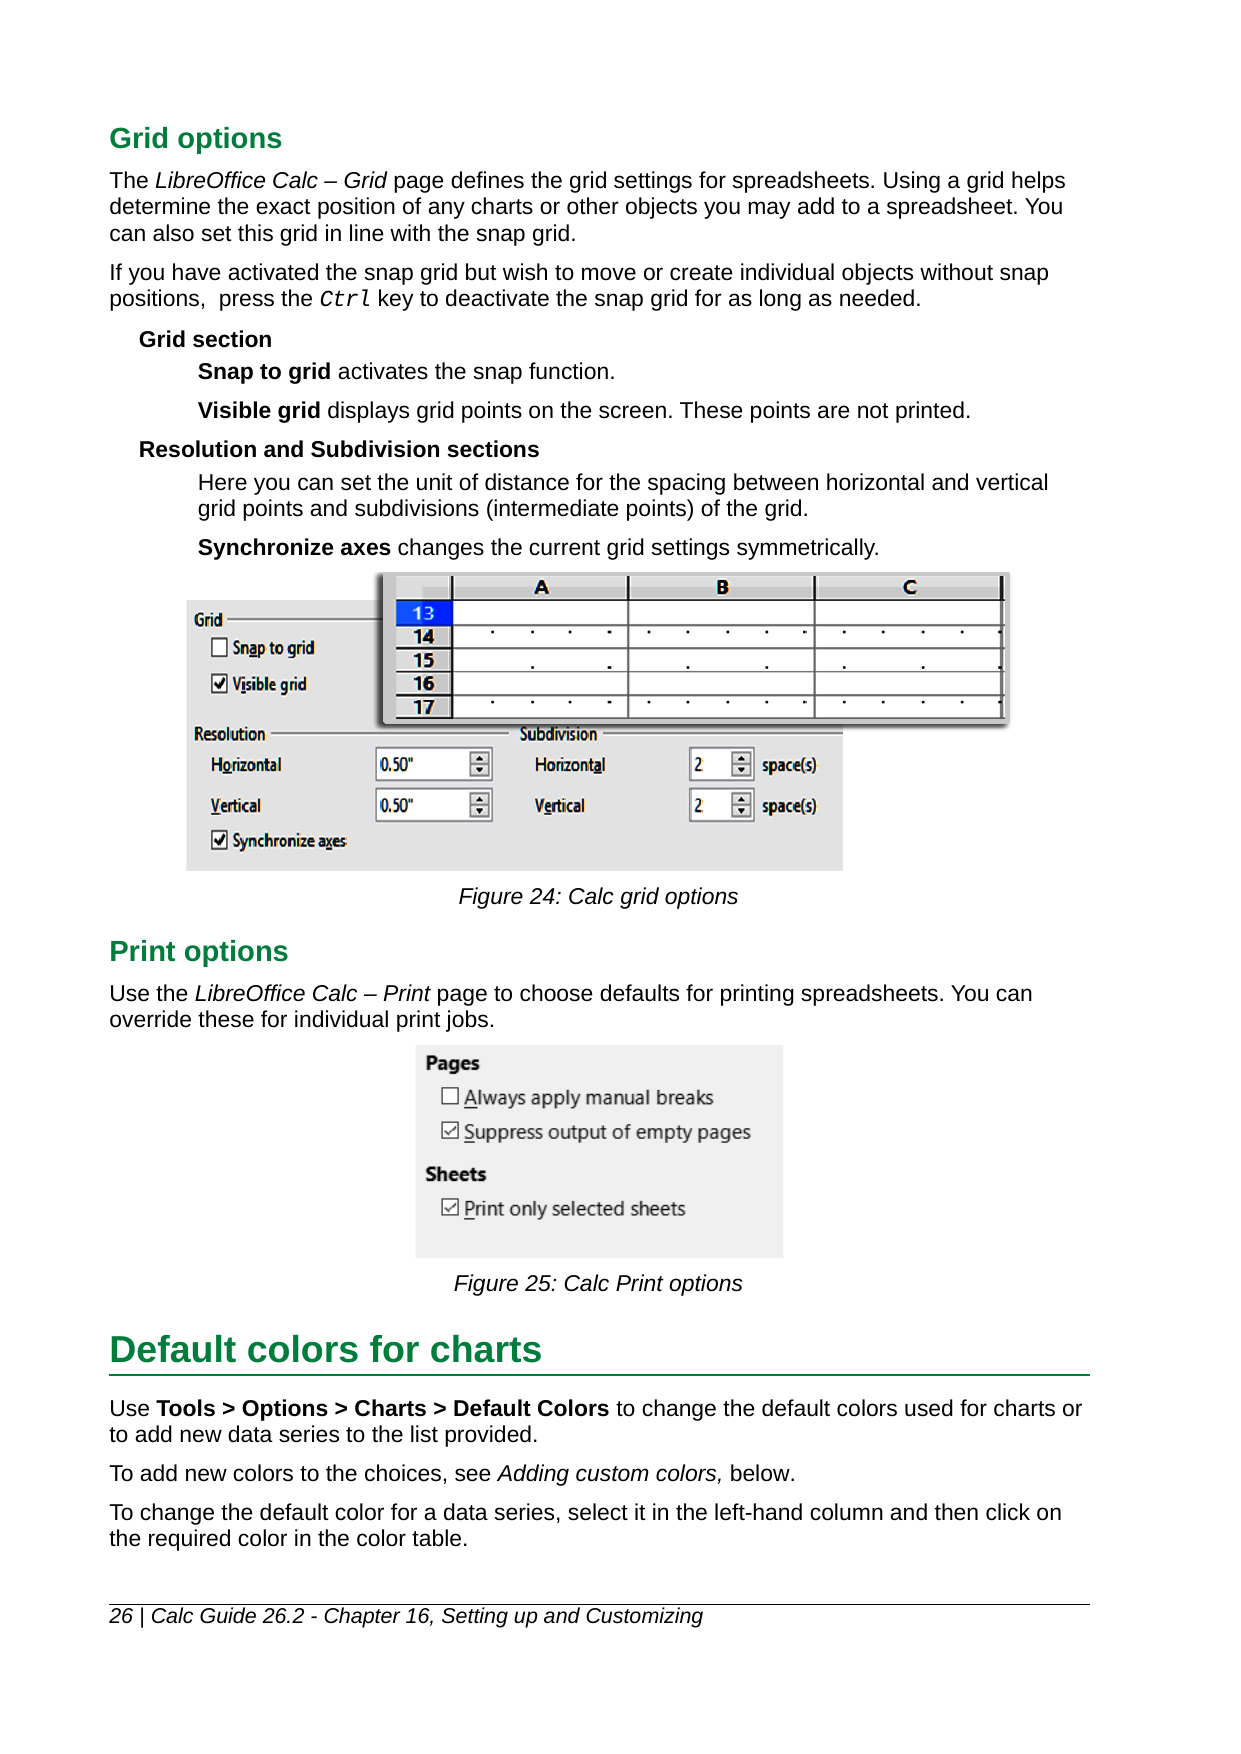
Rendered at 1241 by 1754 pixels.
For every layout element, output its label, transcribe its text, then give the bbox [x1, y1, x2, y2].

subtitle Grid options [109, 121, 1090, 154]
text Use Tools > Options > Charts > Default Colors to change the default colors used for charts or to add new data series to the list provided. [109, 1395, 1090, 1447]
text Synchronize axes changes the current grid settings symmetrically. [198, 534, 1090, 560]
text Figure 25: Calc Print options [415, 1270, 783, 1296]
text Use the LibreOffice Calc – Print page to choose defaults for printing spreadsheets. You can override these for individual print jobs. [109, 980, 1090, 1033]
subtitle Print options [109, 934, 1090, 967]
text Figure 24: Calc grid options [186, 883, 1013, 909]
subtitle Default colors for charts [109, 1328, 1090, 1374]
text Visible grid displays grid points on the screen. These points are not printed. [198, 397, 1090, 423]
picture [415, 1045, 784, 1258]
text Snap to grid activates the snap function. [198, 358, 1090, 385]
picture [186, 572, 1013, 871]
text Here you can set the unit of distance for the spacing between horizontal and vertical grid points and subdivisions (intermediate points) of the grid. [198, 469, 1090, 521]
text Resolution and Subdivision sections [139, 436, 1090, 462]
text To add new colors to the choices, see Adding custom colors, below. [109, 1460, 1090, 1486]
text To change the default color for a data series, select it in the left-hand column and then click on the required color in the color table. [109, 1499, 1090, 1551]
text The LibreOffice Calc – Grid page defines the grid settings for spreadsheets. Using a grid helps determine the exact position of any charts or other objects you may add to a spreadsheet. You can also set this grid in line with the snap grid. [109, 167, 1090, 246]
text Grid section [139, 326, 1090, 352]
list If you have activated the snap grid but wish to move or create individual objects without snap positions, press the Ctrl key to deactivate the snap grid for as long as needed. [109, 258, 1090, 313]
